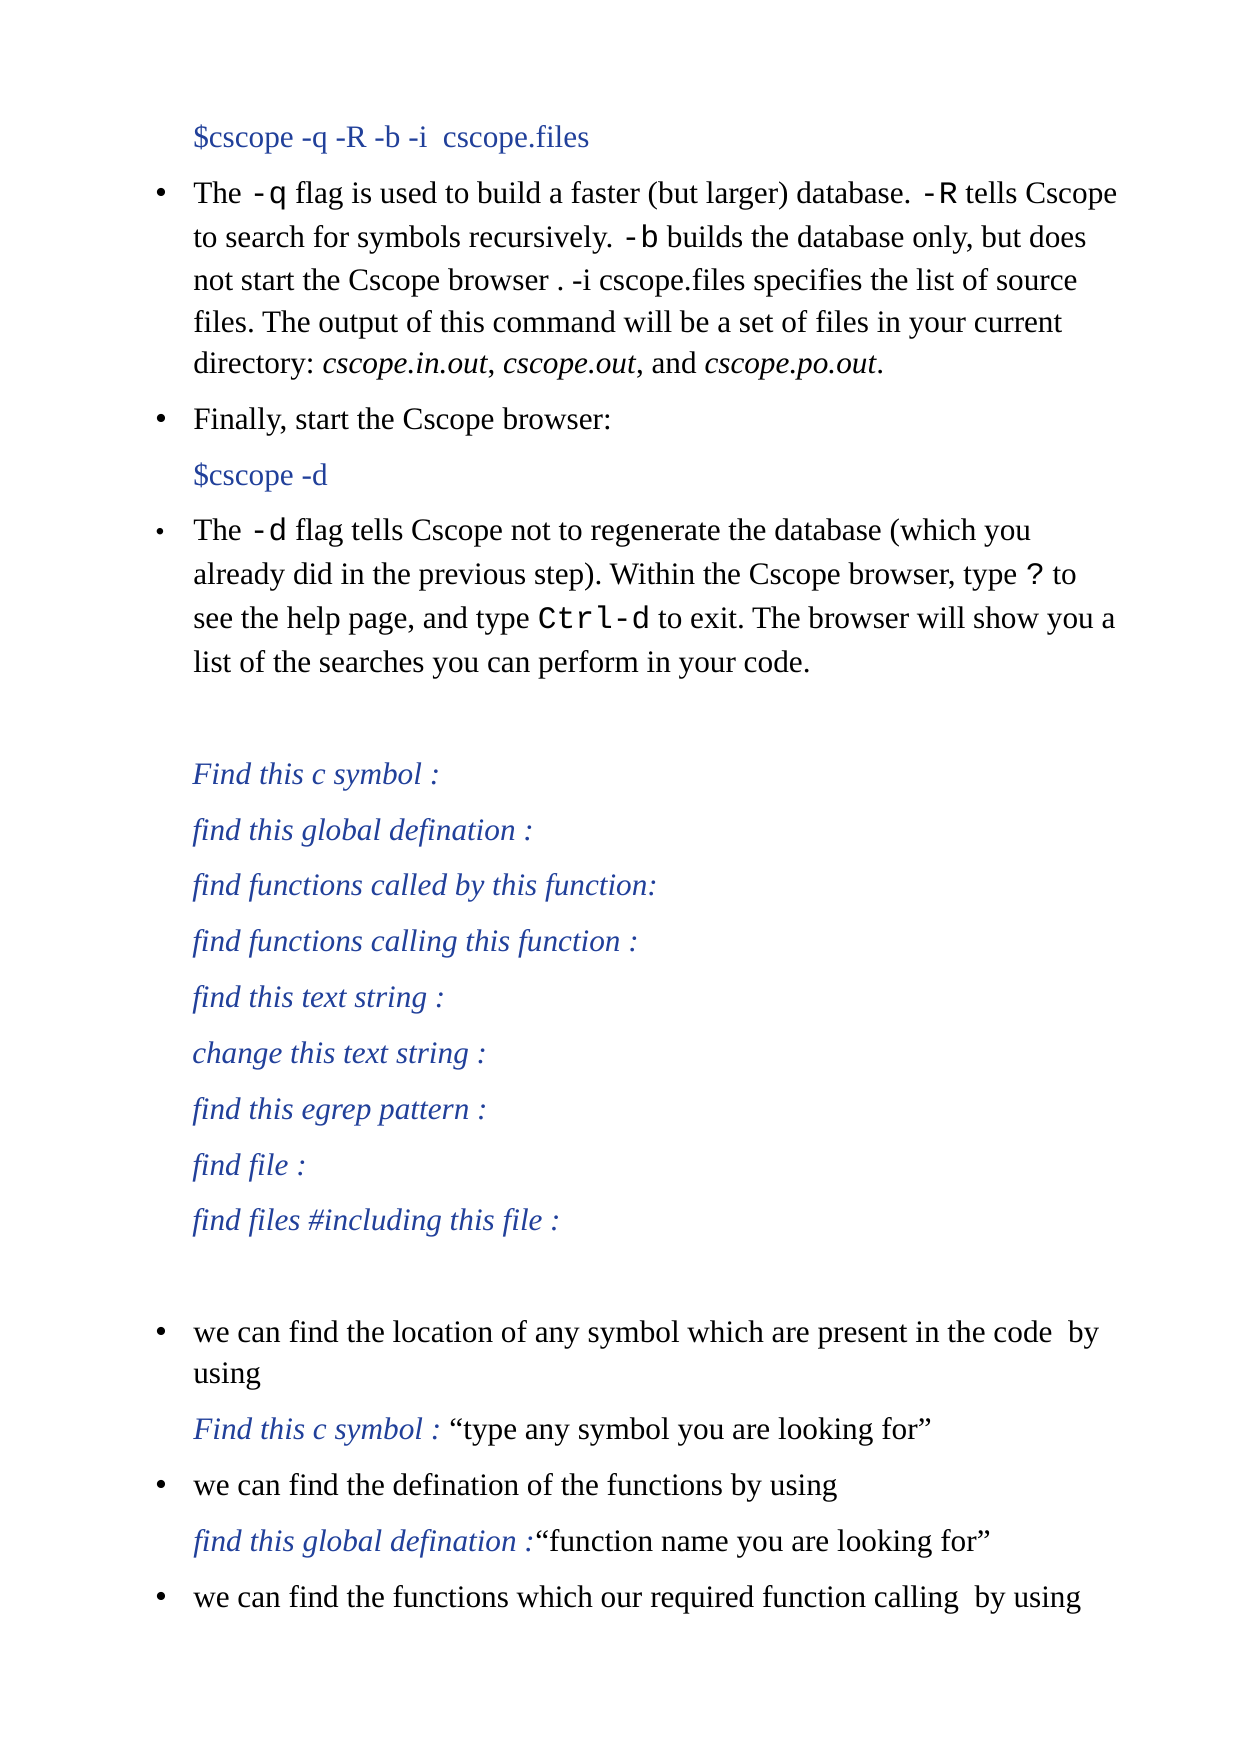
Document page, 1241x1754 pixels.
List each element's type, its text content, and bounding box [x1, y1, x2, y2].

list Find this c symbol : “type any symbol you are looking for” [156, 1410, 1122, 1446]
text find functions called by this function: [118, 867, 1122, 902]
list Finally, start the Cscope browser: [156, 400, 1122, 436]
list we can find the functions which our required function calling by using [156, 1578, 1122, 1614]
text find functions calling this function : [118, 922, 1122, 958]
list $cscope -d [156, 456, 1122, 492]
text Find this c symbol : [118, 755, 1122, 791]
list $cscope -q -R -b -i cscope.files [156, 118, 1122, 154]
text find this egrep pattern : [118, 1090, 1122, 1126]
list we can find the location of any symbol which are present in the code by using [156, 1313, 1122, 1390]
list we can find the defination of the functions by using [156, 1466, 1122, 1502]
list The -d flag tells Cscope not to regenerate the database (which you already did in the previous step). Within the Cscope browser, type ? to see the help page, and type Ctrl-d to exit. The browser will show you a list of the searches you can perform in your code. [156, 512, 1122, 679]
text find files #including this file : [118, 1202, 1122, 1237]
text find this text string : [118, 978, 1122, 1014]
list find this global defination :“function name you are looking for” [156, 1522, 1122, 1558]
text change this text string : [118, 1034, 1122, 1070]
text find file : [118, 1146, 1122, 1182]
list The -q flag is used to build a faster (but larger) database. -R tells Cscope to search for symbols recursively. -b builds the database only, but does not start the Cscope browser . -i cscope.files specifies the list of source files. The output of this command will be a set of files in your current directory: cscope.in.out, cscope.out, and cscope.po.out. [156, 174, 1122, 380]
text find this global defination : [118, 811, 1122, 847]
